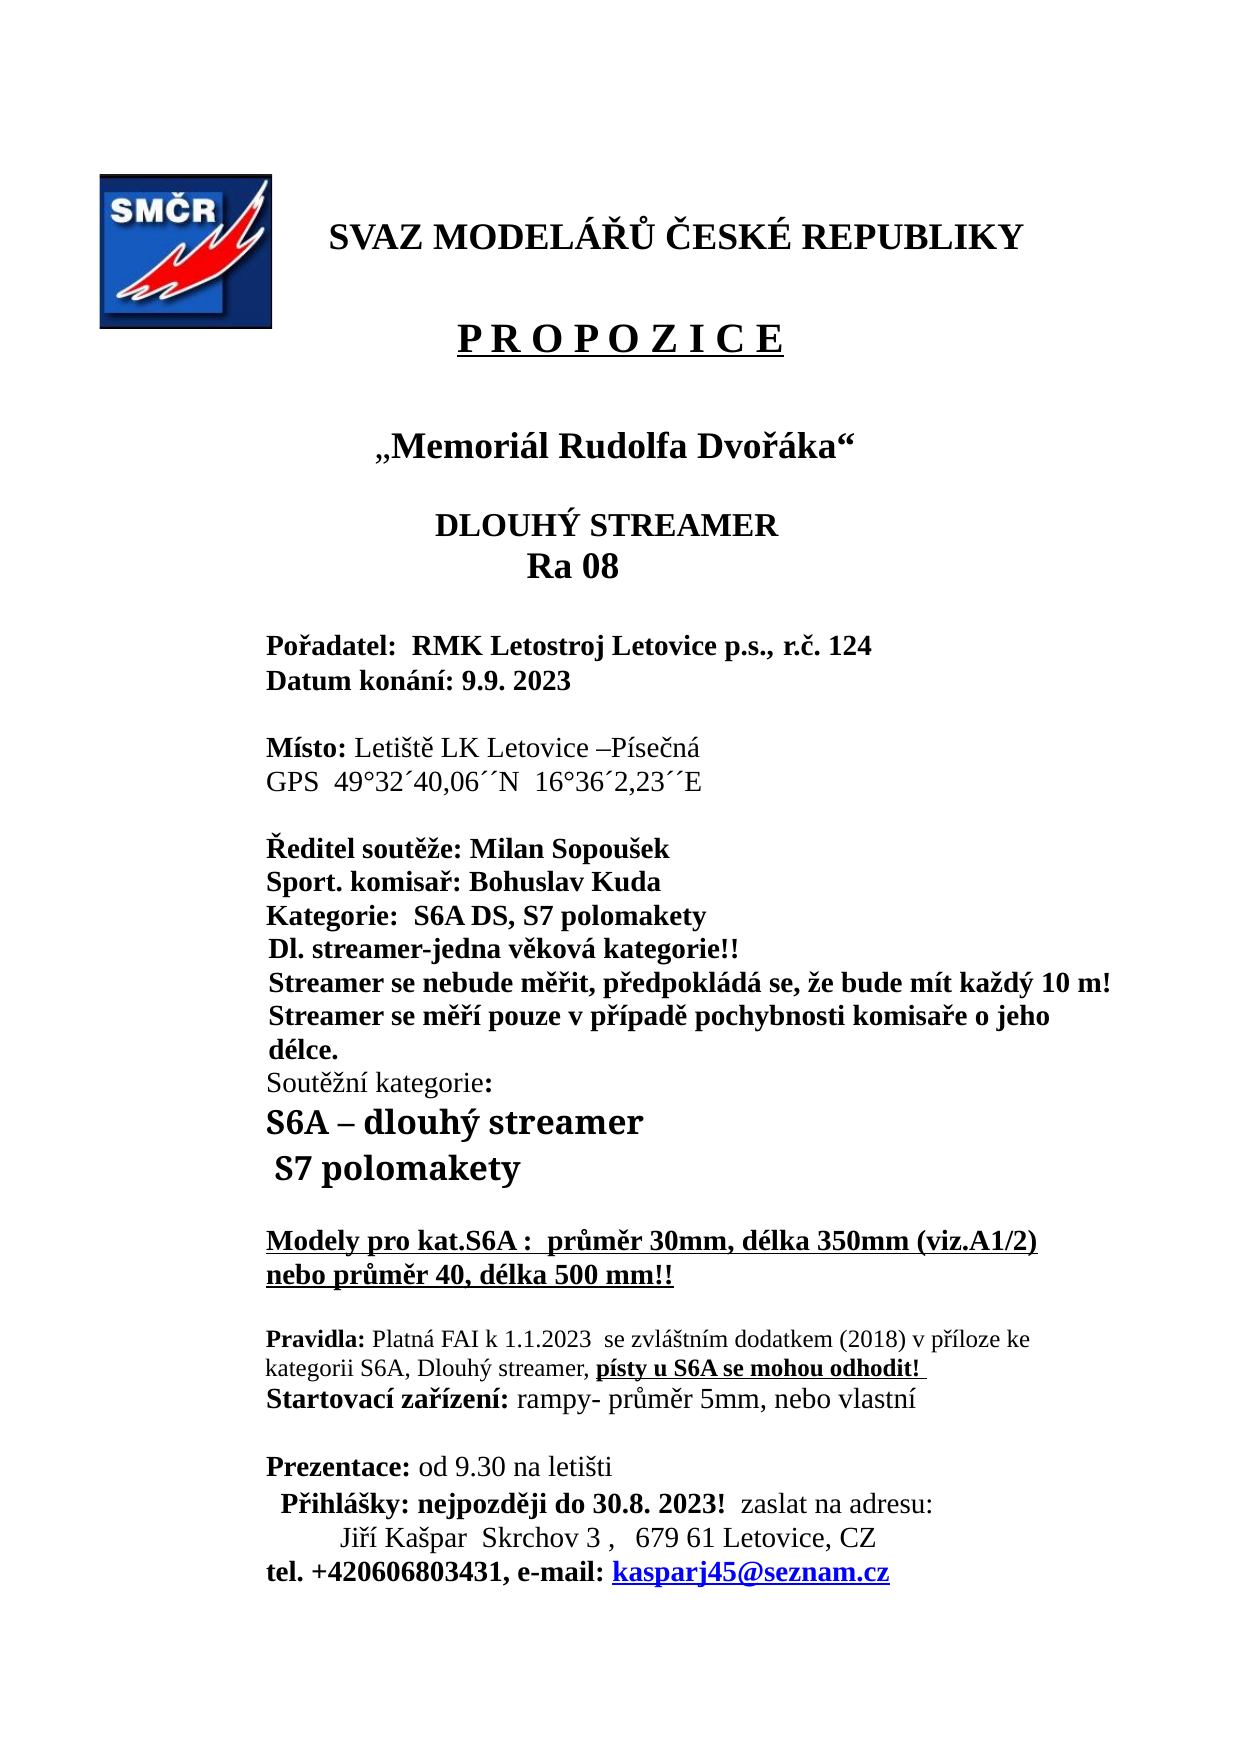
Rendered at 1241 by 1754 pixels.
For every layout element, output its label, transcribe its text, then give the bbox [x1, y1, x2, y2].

text Pořadatel: RMK Letostroj Letovice p.s., r.č. 124 [118, 625, 1122, 663]
text Modely pro kat.S6A : průměr 30mm, délka 350mm (viz.A1/2) [118, 1223, 1122, 1257]
text Datum konání: 9.9. 2023 [118, 663, 1122, 697]
text Prezentace: od 9.30 na letišti [118, 1449, 1122, 1482]
text „Memoriál Rudolfa Dvořáka“ [118, 423, 1122, 467]
text tel. +420606803431, e-mail: kasparj45@seznam.cz [118, 1554, 1122, 1588]
text nebo průměr 40, délka 500 mm!! [118, 1257, 1122, 1291]
text Kategorie: S6A DS, S7 polomakety [118, 898, 1122, 931]
text Jiří Kašpar Skrchov 3 , 679 61 Letovice, CZ [118, 1521, 1122, 1554]
text Přihlášky: nejpozději do 30.8. 2023! zaslat na adresu: [118, 1482, 1122, 1521]
text Místo: Letiště LK Letovice –Písečná [118, 730, 1122, 764]
text Sport. komisař: Bohuslav Kuda [118, 864, 1122, 898]
text Soutěžní kategorie: [118, 1066, 1122, 1099]
text S6A – dlouhý streamer [118, 1099, 1122, 1144]
text GPS 49°32´40,06´´N 16°36´2,23´´E [118, 764, 1122, 797]
picture [99, 174, 273, 329]
text S7 polomakety [118, 1144, 1122, 1190]
text Ředitel soutěže: Milan Sopoušek [118, 831, 1122, 864]
text Startovací zařízení: rampy- průměr 5mm, nebo vlastní [118, 1382, 1122, 1415]
text P R O P O Z I C E [118, 313, 1122, 361]
text Streamer se nebude měřit, předpokládá se, že bude mít každý 10 m! Streamer se měří pouze v případě pochybnosti komisaře o jeho délce. [268, 965, 1122, 1066]
text Ra 08 [118, 543, 1122, 586]
text Dl. streamer-jedna věková kategorie!! [268, 931, 1122, 965]
text SVAZ MODELÁŘŮ ČESKÉ REPUBLIKY [273, 214, 1122, 257]
text Pravidla: Platná FAI k 1.1.2023 se zvláštním dodatkem (2018) v příloze ke kategorii S6A, Dlouhý streamer, písty u S6A se mohou odhodit! [265, 1324, 1122, 1382]
text DLOUHÝ STREAMER [118, 505, 1122, 543]
